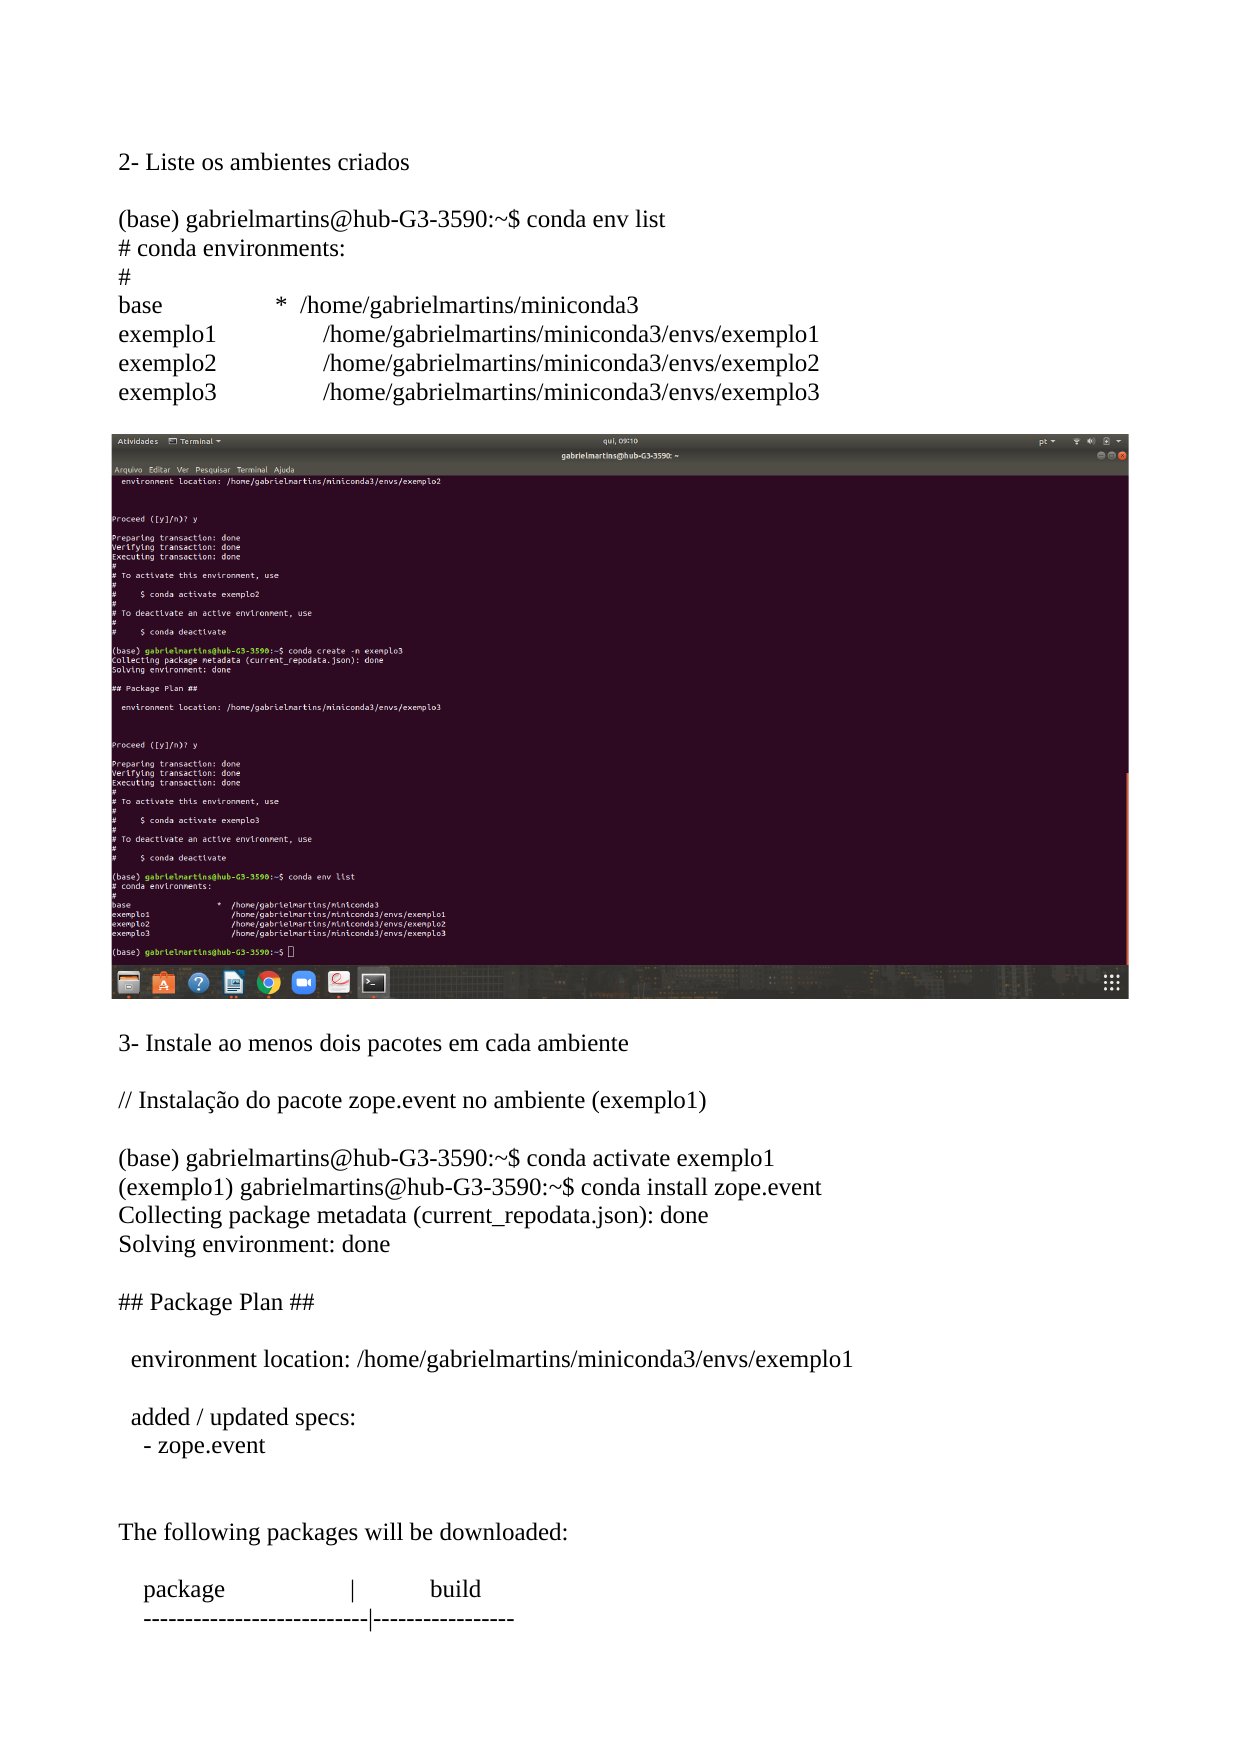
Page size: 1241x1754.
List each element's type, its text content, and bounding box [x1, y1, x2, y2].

text // Instalação do pacote zope.event no ambiente (exemplo1) [118, 1085, 1122, 1114]
text exemplo3 /home/gabrielmartins/miniconda3/envs/exemplo3 [118, 377, 1122, 406]
text package | build [118, 1574, 1122, 1603]
text base * /home/gabrielmartins/miniconda3 [118, 291, 1122, 319]
text added / updated specs: [118, 1402, 1122, 1430]
text exemplo1 /home/gabrielmartins/miniconda3/envs/exemplo1 [118, 319, 1122, 348]
text - zope.event [118, 1430, 1122, 1459]
text environment location: /home/gabrielmartins/miniconda3/envs/exemplo1 [118, 1344, 1122, 1373]
text # [118, 262, 1122, 291]
text # conda environments: [118, 233, 1122, 262]
picture [111, 434, 1129, 999]
text 2- Liste os ambientes criados [118, 147, 1122, 176]
text (exemplo1) gabrielmartins@hub-G3-3590:~$ conda install zope.event [118, 1172, 1122, 1200]
text 3- Instale ao menos dois pacotes em cada ambiente [118, 1028, 1122, 1057]
text (base) gabrielmartins@hub-G3-3590:~$ conda env list [118, 204, 1122, 233]
text The following packages will be downloaded: [118, 1517, 1122, 1545]
text ---------------------------|----------------- [118, 1603, 1122, 1632]
text Collecting package metadata (current_repodata.json): done [118, 1200, 1122, 1229]
text ## Package Plan ## [118, 1287, 1122, 1315]
text exemplo2 /home/gabrielmartins/miniconda3/envs/exemplo2 [118, 348, 1122, 377]
text (base) gabrielmartins@hub-G3-3590:~$ conda activate exemplo1 [118, 1143, 1122, 1172]
text Solving environment: done [118, 1229, 1122, 1258]
